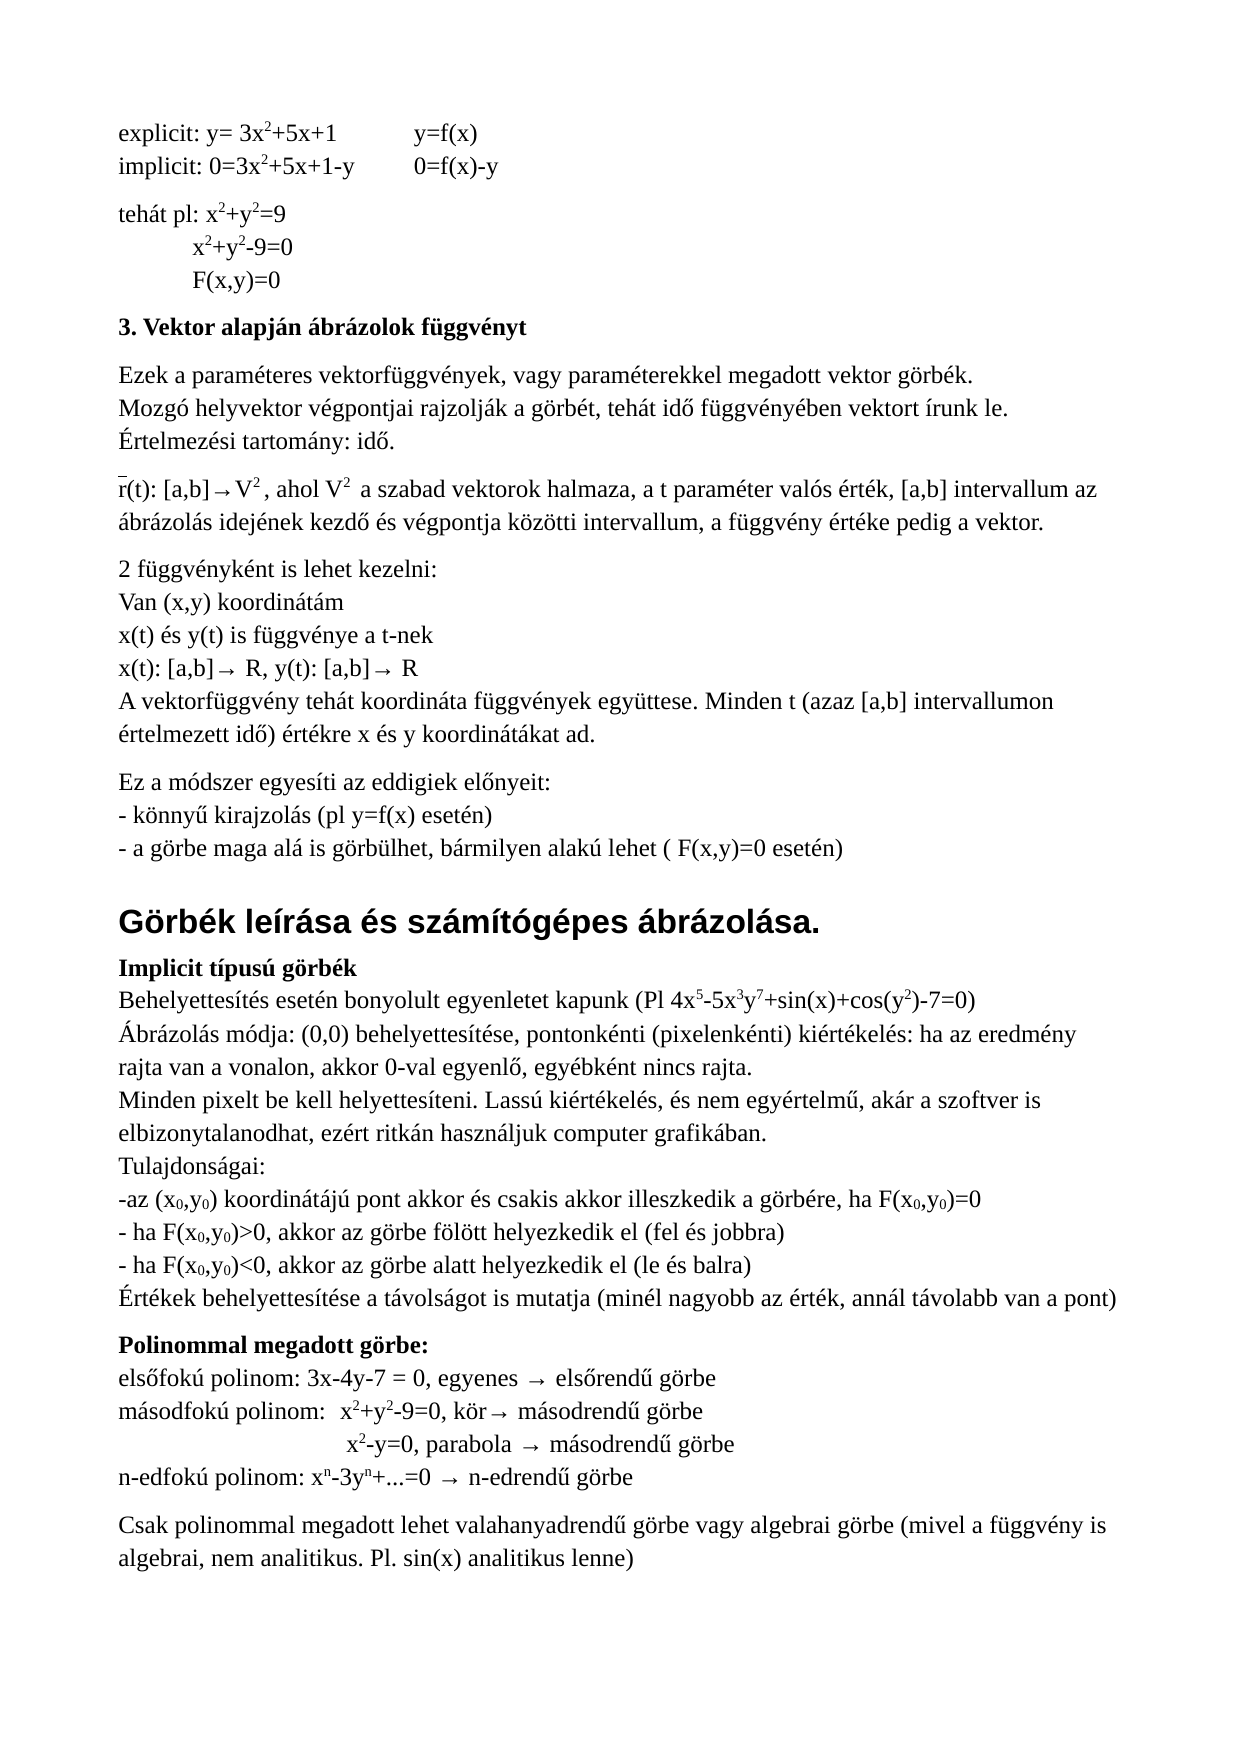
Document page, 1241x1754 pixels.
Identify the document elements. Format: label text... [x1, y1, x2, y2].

text Ez a módszer egyesíti az eddigiek előnyeit: - könnyű kirajzolás (pl y=f(x) esetén) - a görbe maga alá is görbülhet, bármilyen alakú lehet ( F(x,y)=0 esetén) [118, 767, 1122, 862]
text tehát pl: x2+y2=9 x2+y2-9=0 F(x,y)=0 [118, 199, 1122, 293]
text r(t): [a,b]→V2 , ahol V2 a szabad vektorok halmaza, a t paraméter valós érték, [a,b] intervallum az ábrázolás idejének kezdő és végpontja közötti intervallum, a függvény értéke pedig a vektor. [118, 474, 1122, 535]
text explicit: y= 3x2+5x+1 y=f(x) implicit: 0=3x2+5x+1-y 0=f(x)-y [118, 118, 1122, 180]
text 3. Vektor alapján ábrázolok függvényt [118, 312, 1122, 341]
text Csak polinommal megadott lehet valahanyadrendű görbe vagy algebrai görbe (mivel a függvény is algebrai, nem analitikus. Pl. sin(x) analitikus lenne) [118, 1510, 1122, 1572]
subtitle Görbék leírása és számítógépes ábrázolása. [118, 901, 1122, 940]
text 2 függvényként is lehet kezelni: Van (x,y) koordinátám x(t) és y(t) is függvénye a t-nek x(t): [a,b]→ R, y(t): [a,b]→ R A vektorfüggvény tehát koordináta függvények együttese. Minden t (azaz [a,b] intervallumon értelmezett idő) értékre x és y koordinátákat ad. [118, 554, 1122, 748]
text Polinommal megadott görbe: elsőfokú polinom: 3x-4y-7 = 0, egyenes → elsőrendű görbe másodfokú polinom: x2+y2-9=0, kör→ másodrendű görbe x2-y=0, parabola → másodrendű görbe n-edfokú polinom: xn-3yn+...=0 → n-edrendű görbe [118, 1330, 1122, 1491]
text Ezek a paraméteres vektorfüggvények, vagy paraméterekkel megadott vektor görbék. Mozgó helyvektor végpontjai rajzolják a görbét, tehát idő függvényében vektort írunk le. Értelmezési tartomány: idő. [118, 360, 1122, 455]
text Implicit típusú görbék Behelyettesítés esetén bonyolult egyenletet kapunk (Pl 4x5-5x3y7+sin(x)+cos(y2)-7=0) Ábrázolás módja: (0,0) behelyettesítése, pontonkénti (pixelenkénti) kiértékelés: ha az eredmény rajta van a vonalon, akkor 0-val egyenlő, egyébként nincs rajta. Minden pixelt be kell helyettesíteni. Lassú kiértékelés, és nem egyértelmű, akár a szoftver is elbizonytalanodhat, ezért ritkán használjuk computer grafikában. Tulajdonságai: -az (x0,y0) koordinátájú pont akkor és csakis akkor illeszkedik a görbére, ha F(x0,y0)=0 - ha F(x0,y0)>0, akkor az görbe fölött helyezkedik el (fel és jobbra) - ha F(x0,y0)<0, akkor az görbe alatt helyezkedik el (le és balra) Értékek behelyettesítése a távolságot is mutatja (minél nagyobb az érték, annál távolabb van a pont) [118, 953, 1122, 1312]
